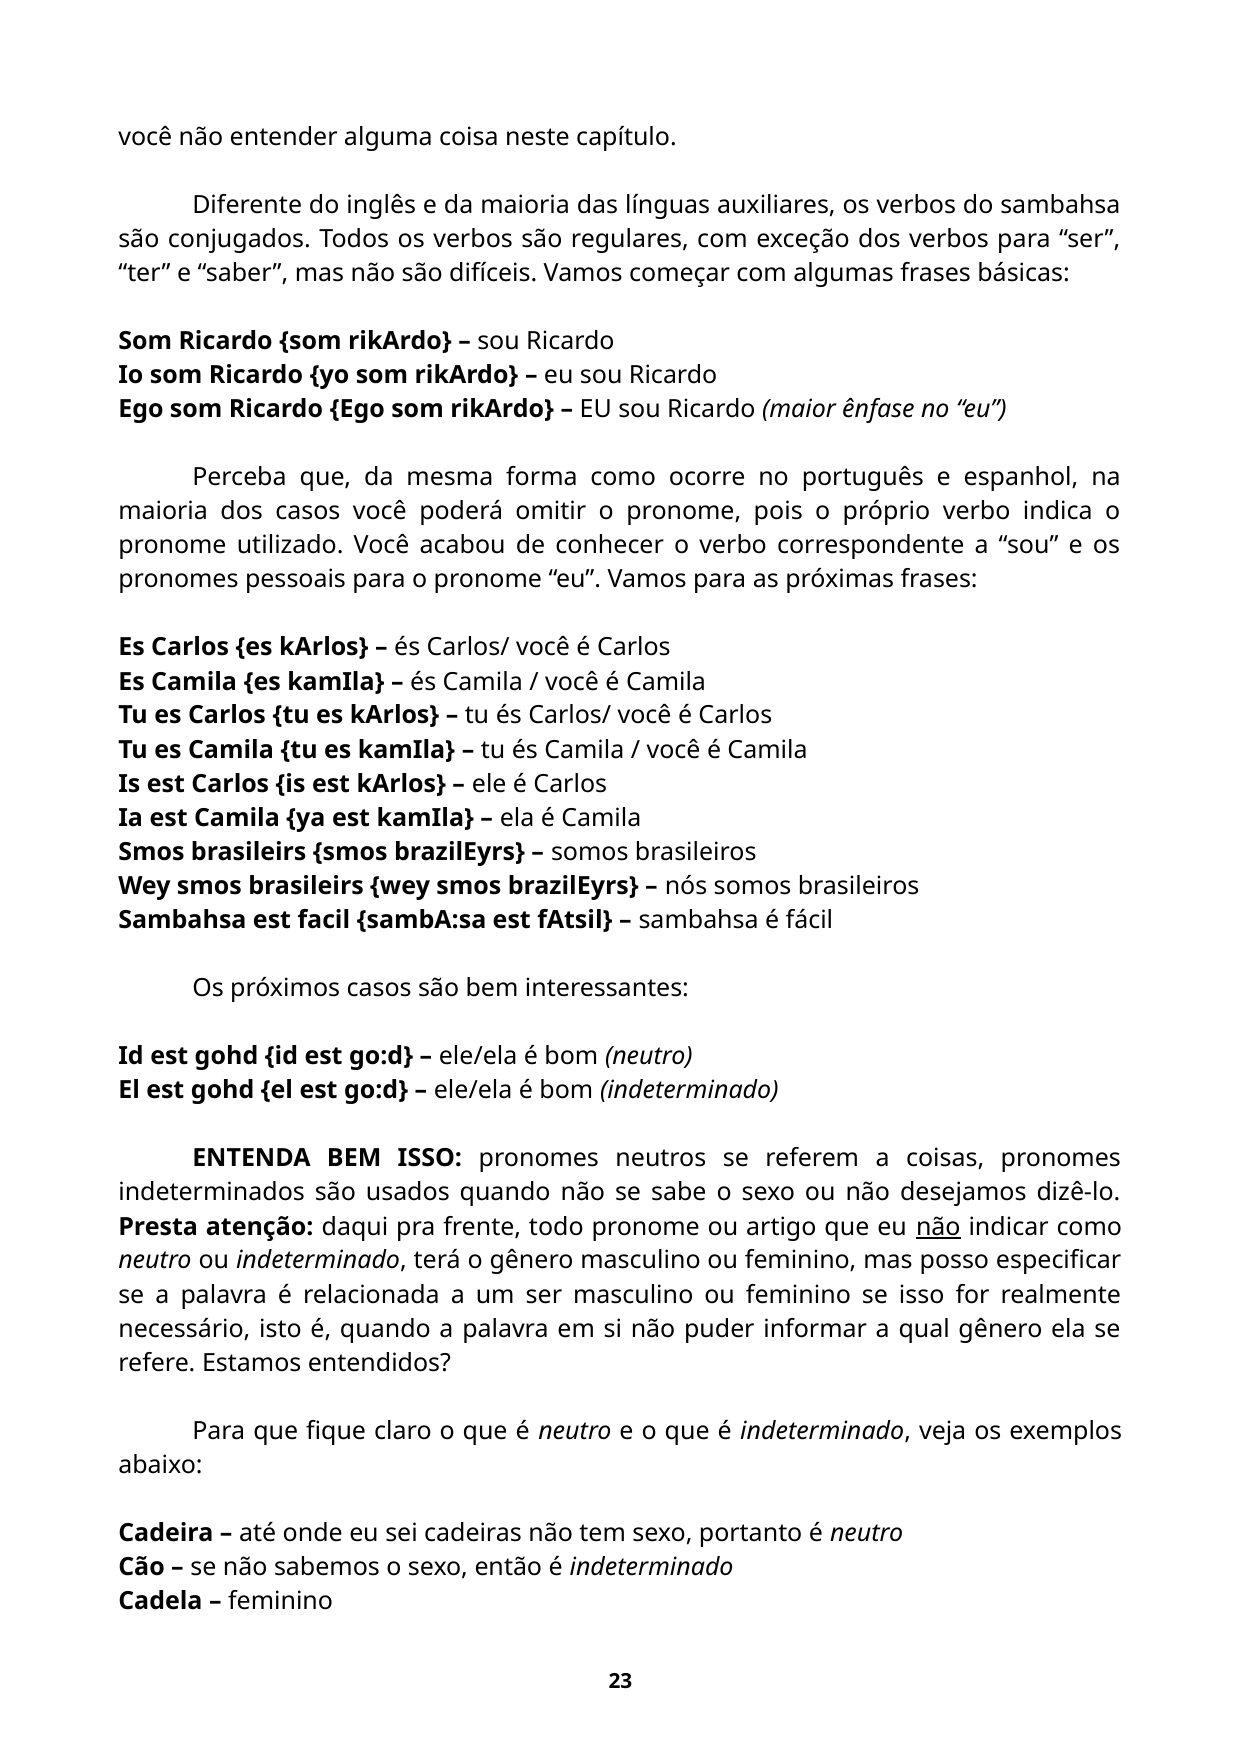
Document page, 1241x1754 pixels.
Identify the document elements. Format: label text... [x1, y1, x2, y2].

text Sambahsa est facil {sambA:sa est fAtsil} – sambahsa é fácil [118, 902, 1122, 936]
text Diferente do inglês e da maioria das línguas auxiliares, os verbos do sambahsa são conjugados. Todos os verbos são regulares, com exceção dos verbos para “ser”, “ter” e “saber”, mas não são difíceis. Vamos começar com algumas frases básicas: [118, 186, 1122, 288]
text Ia est Camila {ya est kamIla} – ela é Camila [118, 799, 1122, 833]
text Os próximos casos são bem interessantes: [118, 970, 1122, 1004]
text Cadeira – até onde eu sei cadeiras não tem sexo, portanto é neutro [118, 1515, 1122, 1549]
text Cadela – feminino [118, 1583, 1122, 1617]
text Io som Ricardo {yo som rikArdo} – eu sou Ricardo [118, 357, 1122, 391]
text Ego som Ricardo {Ego som rikArdo} – EU sou Ricardo (maior ênfase no “eu”) [118, 391, 1122, 425]
text Id est gohd {id est go:d} – ele/ela é bom (neutro) [118, 1038, 1122, 1072]
text Tu es Carlos {tu es kArlos} – tu és Carlos/ você é Carlos [118, 697, 1122, 731]
text ENTENDA BEM ISSO: pronomes neutros se referem a coisas, pronomes indeterminados são usados quando não se sabe o sexo ou não desejamos dizê-lo. Presta atenção: daqui pra frente, todo pronome ou artigo que eu não indicar como neutro ou indeterminado, terá o gênero masculino ou feminino, mas posso especificar se a palavra é relacionada a um ser masculino ou feminino se isso for realmente necessário, isto é, quando a palavra em si não puder informar a qual gênero ela se refere. Estamos entendidos? [118, 1140, 1122, 1378]
text Tu es Camila {tu es kamIla} – tu és Camila / você é Camila [118, 731, 1122, 765]
text você não entender alguma coisa neste capítulo. [118, 118, 1122, 152]
text Wey smos brasileirs {wey smos brazilEyrs} – nós somos brasileiros [118, 867, 1122, 902]
text Es Camila {es kamIla} – és Camila / você é Camila [118, 663, 1122, 697]
text Perceba que, da mesma forma como ocorre no português e espanhol, na maioria dos casos você poderá omitir o pronome, pois o próprio verbo indica o pronome utilizado. Você acabou de conhecer o verbo correspondente a “sou” e os pronomes pessoais para o pronome “eu”. Vamos para as próximas frases: [118, 459, 1122, 595]
text Cão – se não sabemos o sexo, então é indeterminado [118, 1549, 1122, 1583]
text Para que fique claro o que é neutro e o que é indeterminado, veja os exemplos abaixo: [118, 1412, 1122, 1481]
text El est gohd {el est go:d} – ele/ela é bom (indeterminado) [118, 1072, 1122, 1106]
text Smos brasileirs {smos brazilEyrs} – somos brasileiros [118, 833, 1122, 867]
text Is est Carlos {is est kArlos} – ele é Carlos [118, 765, 1122, 799]
text Som Ricardo {som rikArdo} – sou Ricardo [118, 322, 1122, 357]
text Es Carlos {es kArlos} – és Carlos/ você é Carlos [118, 629, 1122, 663]
